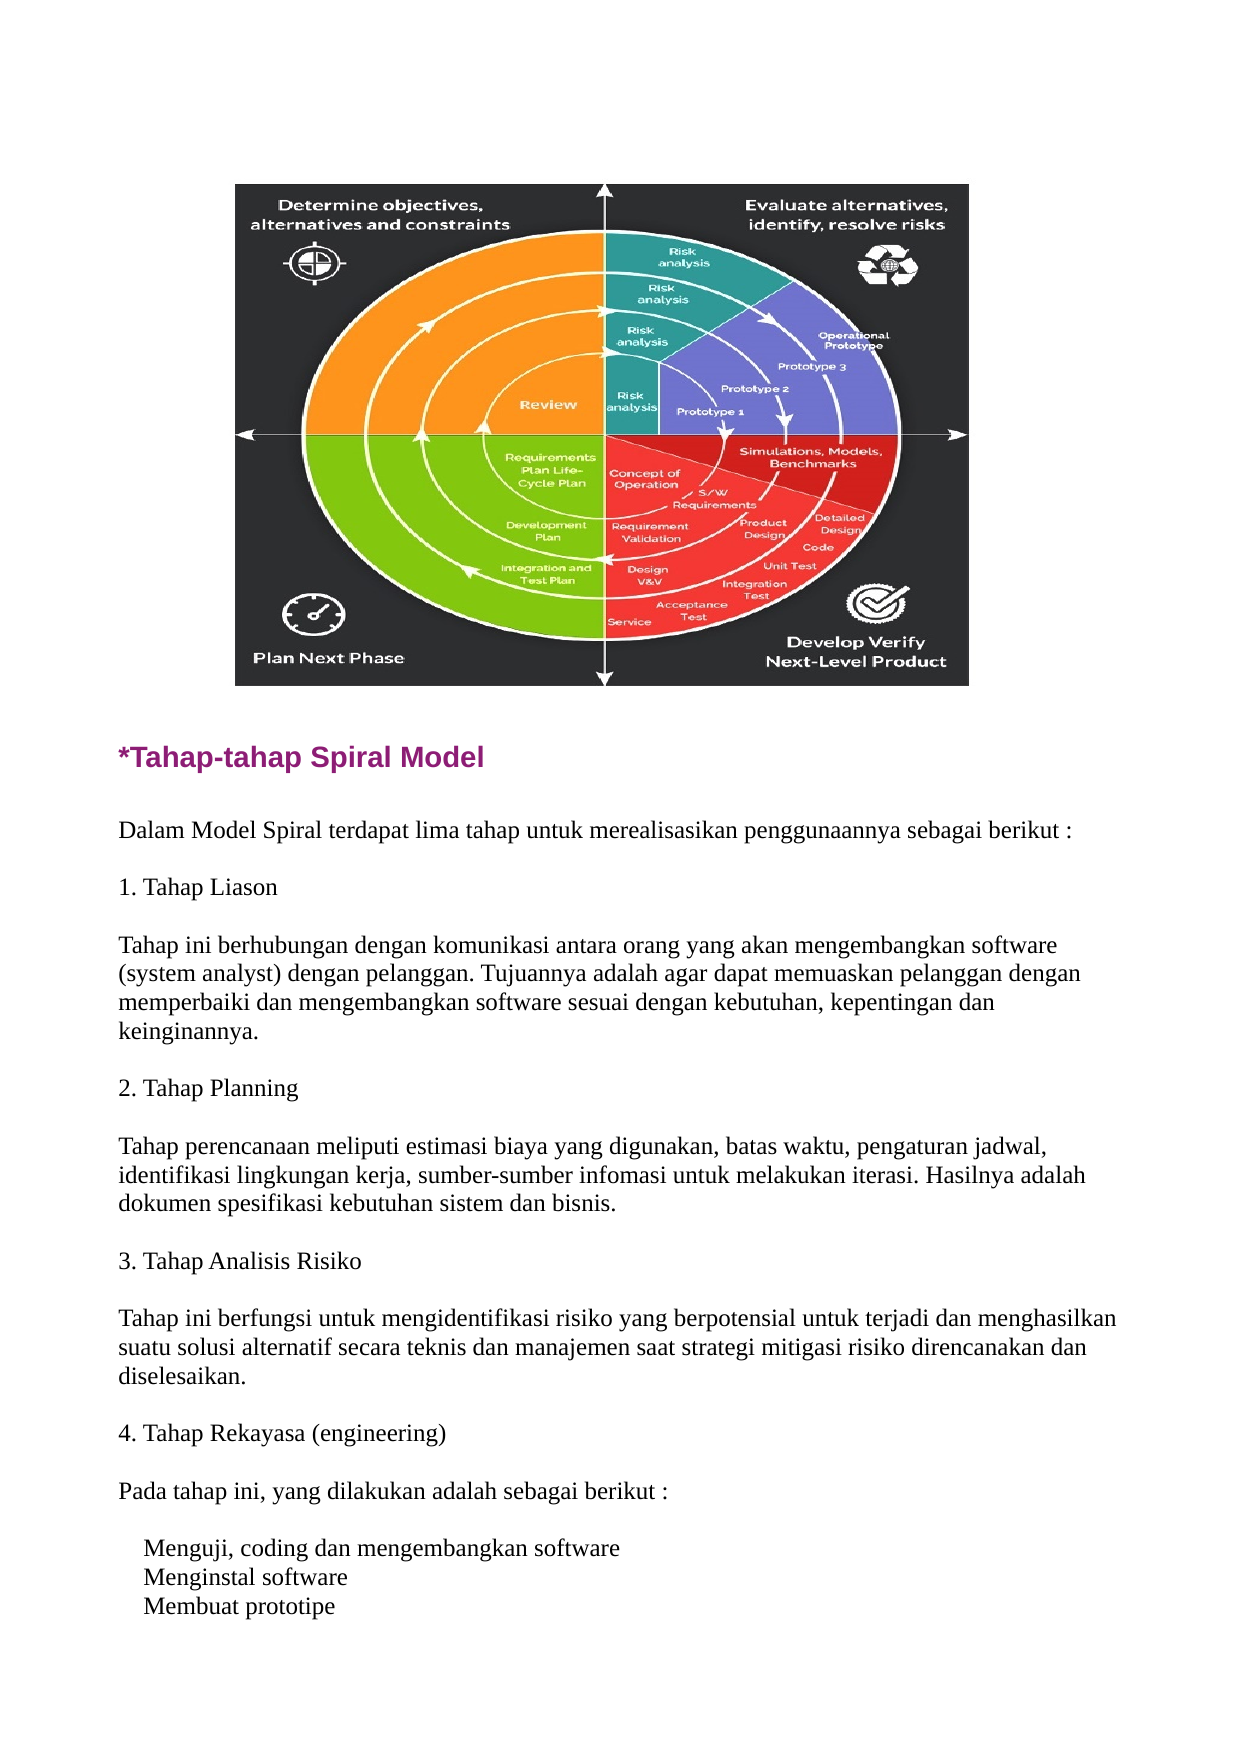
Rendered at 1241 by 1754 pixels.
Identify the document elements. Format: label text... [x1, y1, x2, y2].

text 1. Tahap Liason [118, 872, 1122, 901]
text 4. Tahap Rekayasa (engineering) [118, 1418, 1122, 1447]
text Tahap ini berhubungan dengan komunikasi antara orang yang akan mengembangkan software (system analyst) dengan pelanggan. Tujuannya adalah agar dapat memuaskan pelanggan dengan memperbaiki dan mengembangkan software sesuai dengan kebutuhan, kepentingan dan keinginannya. [118, 930, 1122, 1045]
text 2. Tahap Planning [118, 1073, 1122, 1102]
subtitle *Tahap-tahap Spiral Model [118, 740, 1122, 773]
text 3. Tahap Analisis Risiko [118, 1246, 1122, 1275]
text Tahap perencanaan meliputi estimasi biaya yang digunakan, batas waktu, pengaturan jadwal, identifikasi lingkungan kerja, sumber-sumber infomasi untuk melakukan iterasi. Hasilnya adalah dokumen spesifikasi kebutuhan sistem dan bisnis. [118, 1131, 1122, 1217]
text Dalam Model Spiral terdapat lima tahap untuk merealisasikan penggunaannya sebagai berikut : [118, 815, 1122, 843]
text Pada tahap ini, yang dilakukan adalah sebagai berikut : [118, 1476, 1122, 1505]
text Membuat prototipe [118, 1591, 1122, 1620]
picture [226, 178, 980, 692]
text Tahap ini berfungsi untuk mengidentifikasi risiko yang berpotensial untuk terjadi dan menghasilkan suatu solusi alternatif secara teknis dan manajemen saat strategi mitigasi risiko direncanakan dan diselesaikan. [118, 1303, 1122, 1390]
text Menguji, coding dan mengembangkan software [118, 1533, 1122, 1562]
text Menginstal software [118, 1562, 1122, 1591]
